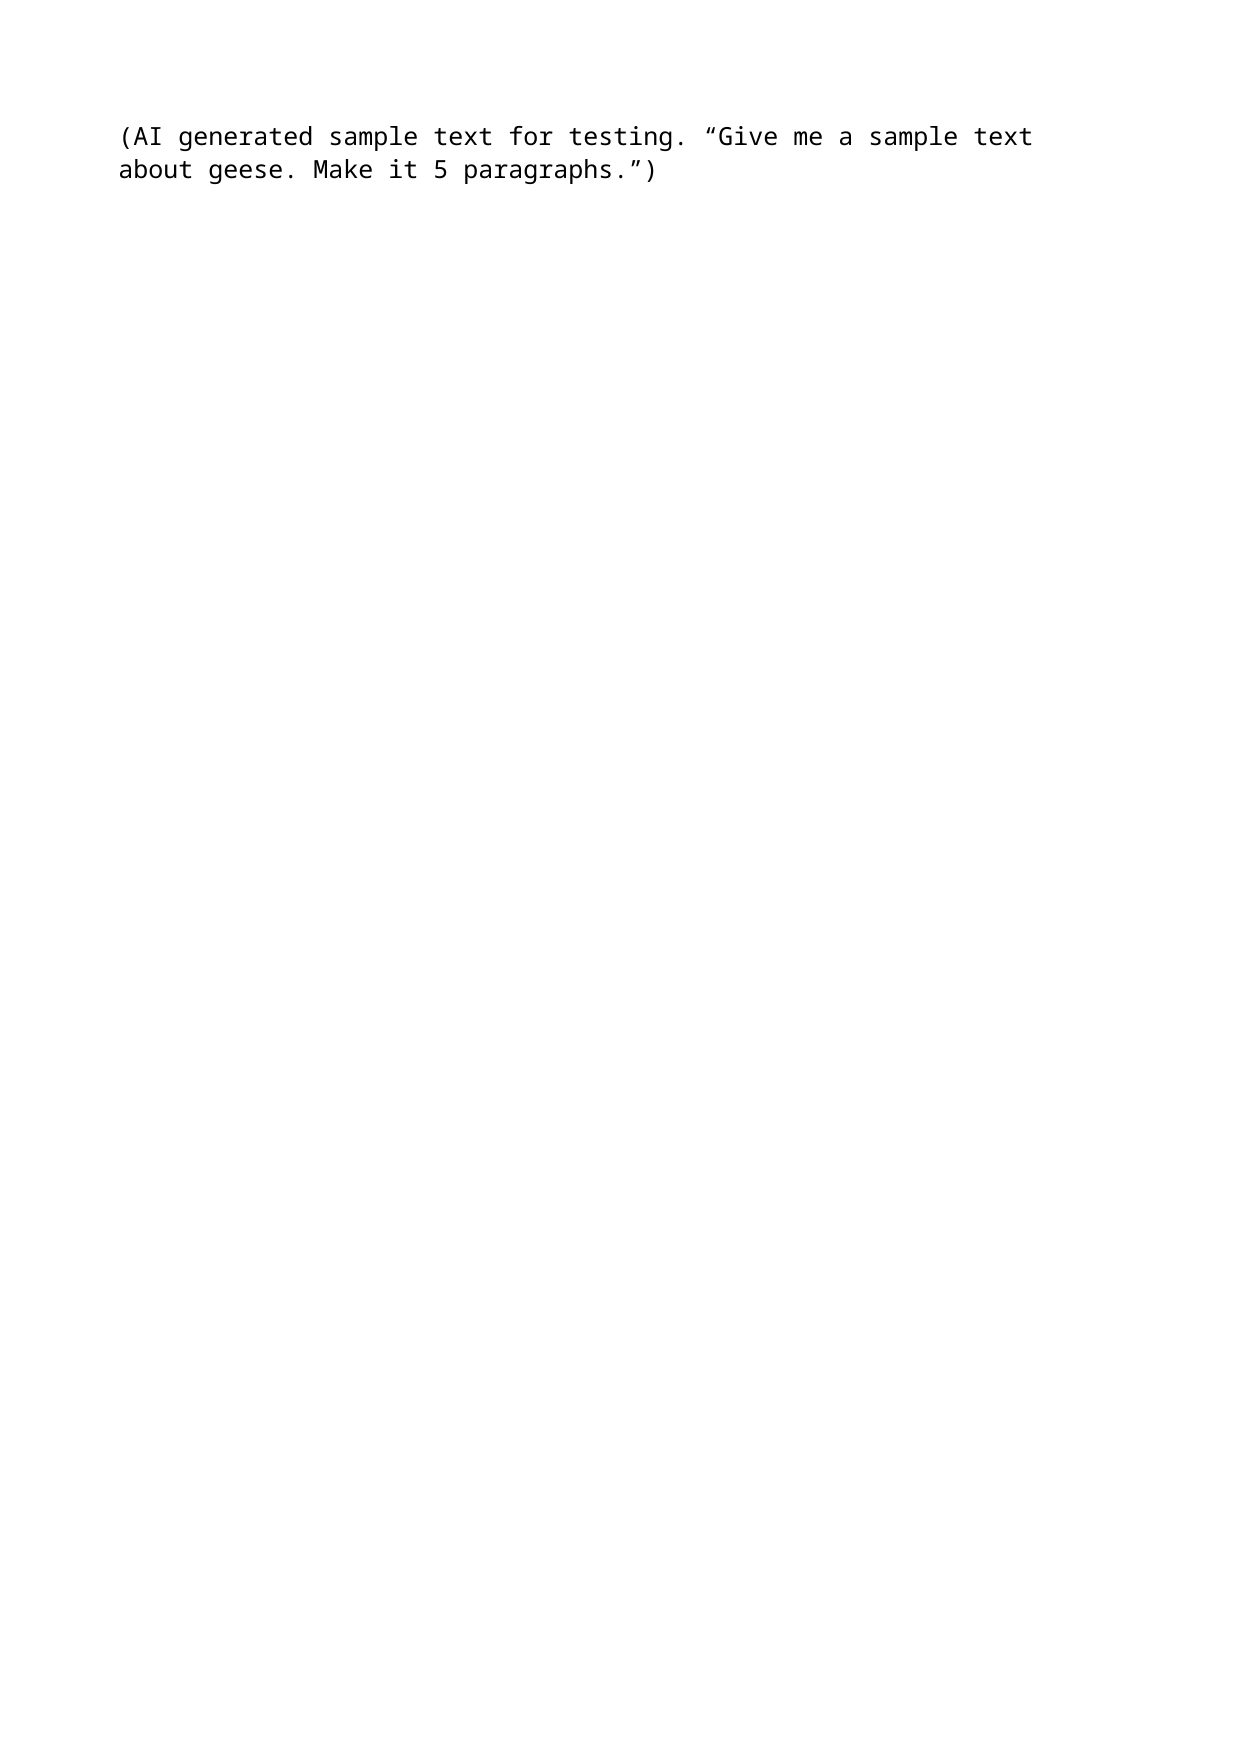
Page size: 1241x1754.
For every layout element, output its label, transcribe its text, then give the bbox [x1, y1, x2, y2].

text (AI generated sample text for testing. “Give me a sample text about geese. Make it 5 paragraphs.”) [118, 118, 1122, 254]
